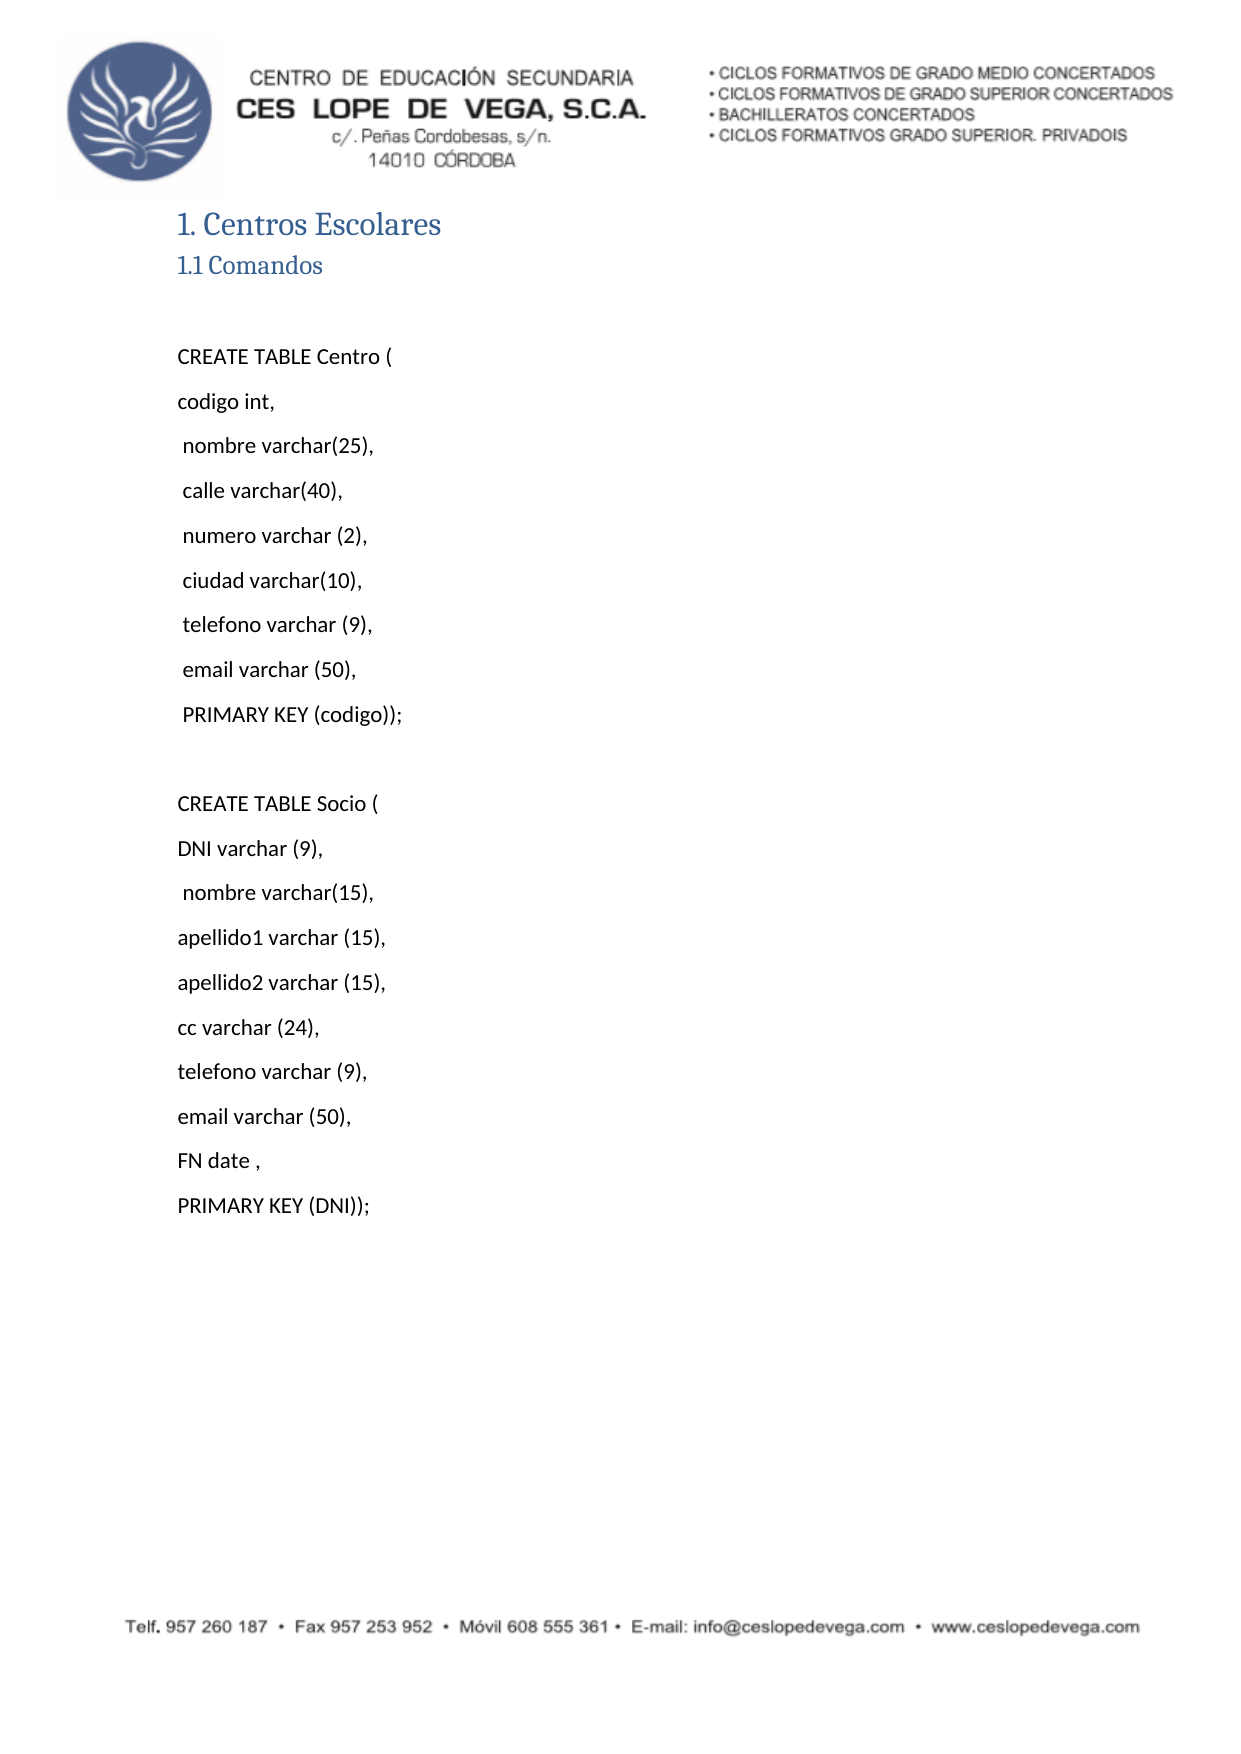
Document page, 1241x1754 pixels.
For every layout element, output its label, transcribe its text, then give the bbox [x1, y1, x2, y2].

text apellido2 varchar (15), [177, 968, 1063, 996]
text PRIMARY KEY (codigo)); [177, 700, 1063, 728]
text apellido1 varchar (15), [177, 923, 1063, 951]
text CREATE TABLE Centro ( [177, 342, 1063, 370]
text codigo int, [177, 387, 1063, 415]
subtitle 1. Centros Escolares [177, 200, 1063, 244]
text nombre varchar(15), [177, 878, 1063, 907]
text nombre varchar(25), [177, 432, 1063, 460]
text email varchar (50), [177, 1102, 1063, 1130]
text PRIMARY KEY (DNI)); [177, 1191, 1063, 1219]
text ciudad varchar(10), [177, 566, 1063, 594]
subtitle 1.1 Comandos [177, 250, 1063, 281]
text calle varchar(40), [177, 476, 1063, 504]
text cc varchar (24), [177, 1013, 1063, 1041]
text CREATE TABLE Socio ( [177, 789, 1063, 817]
text FN date , [177, 1147, 1063, 1175]
text telefono varchar (9), [177, 1057, 1063, 1085]
text DNI varchar (9), [177, 834, 1063, 862]
text numero varchar (2), [177, 521, 1063, 549]
text email varchar (50), [177, 655, 1063, 683]
text telefono varchar (9), [177, 610, 1063, 638]
